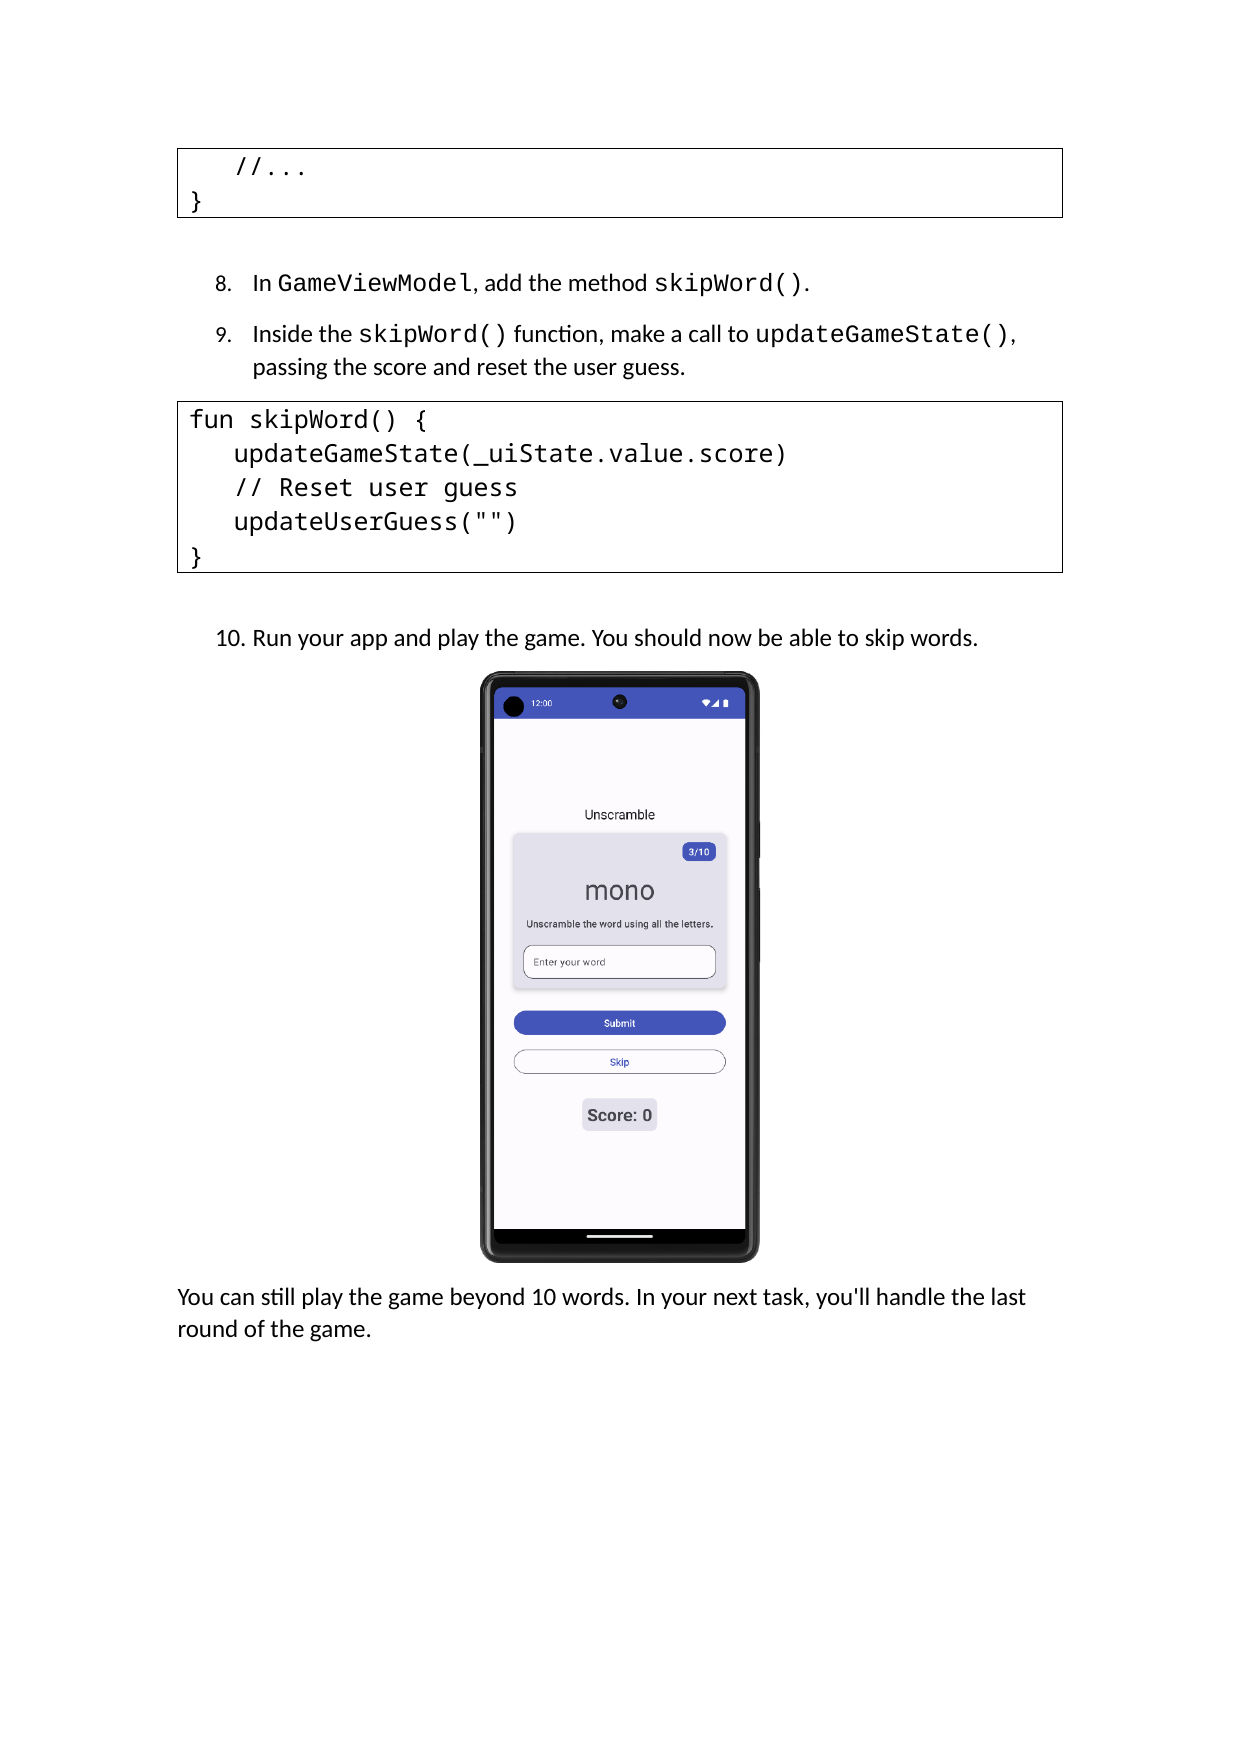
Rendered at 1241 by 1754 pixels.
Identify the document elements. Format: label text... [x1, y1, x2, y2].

list Inside the skipWord() function, make a call to updateGameState(), passing the score and reset the user guess. [215, 318, 1063, 382]
list In GameViewModel, add the method skipWord(). [215, 267, 1063, 299]
list Run your app and play the game. You should now be able to skip words. [215, 622, 1063, 653]
table_header fun skipWord() { updateGameState(_uiState.value.score) // Reset user guess updateUserGuess("") } [178, 402, 1062, 572]
table_header //... } [178, 149, 1062, 217]
text You can still play the game beyond 10 words. In your next task, you'll handle the last round of the game. [177, 1281, 1063, 1344]
